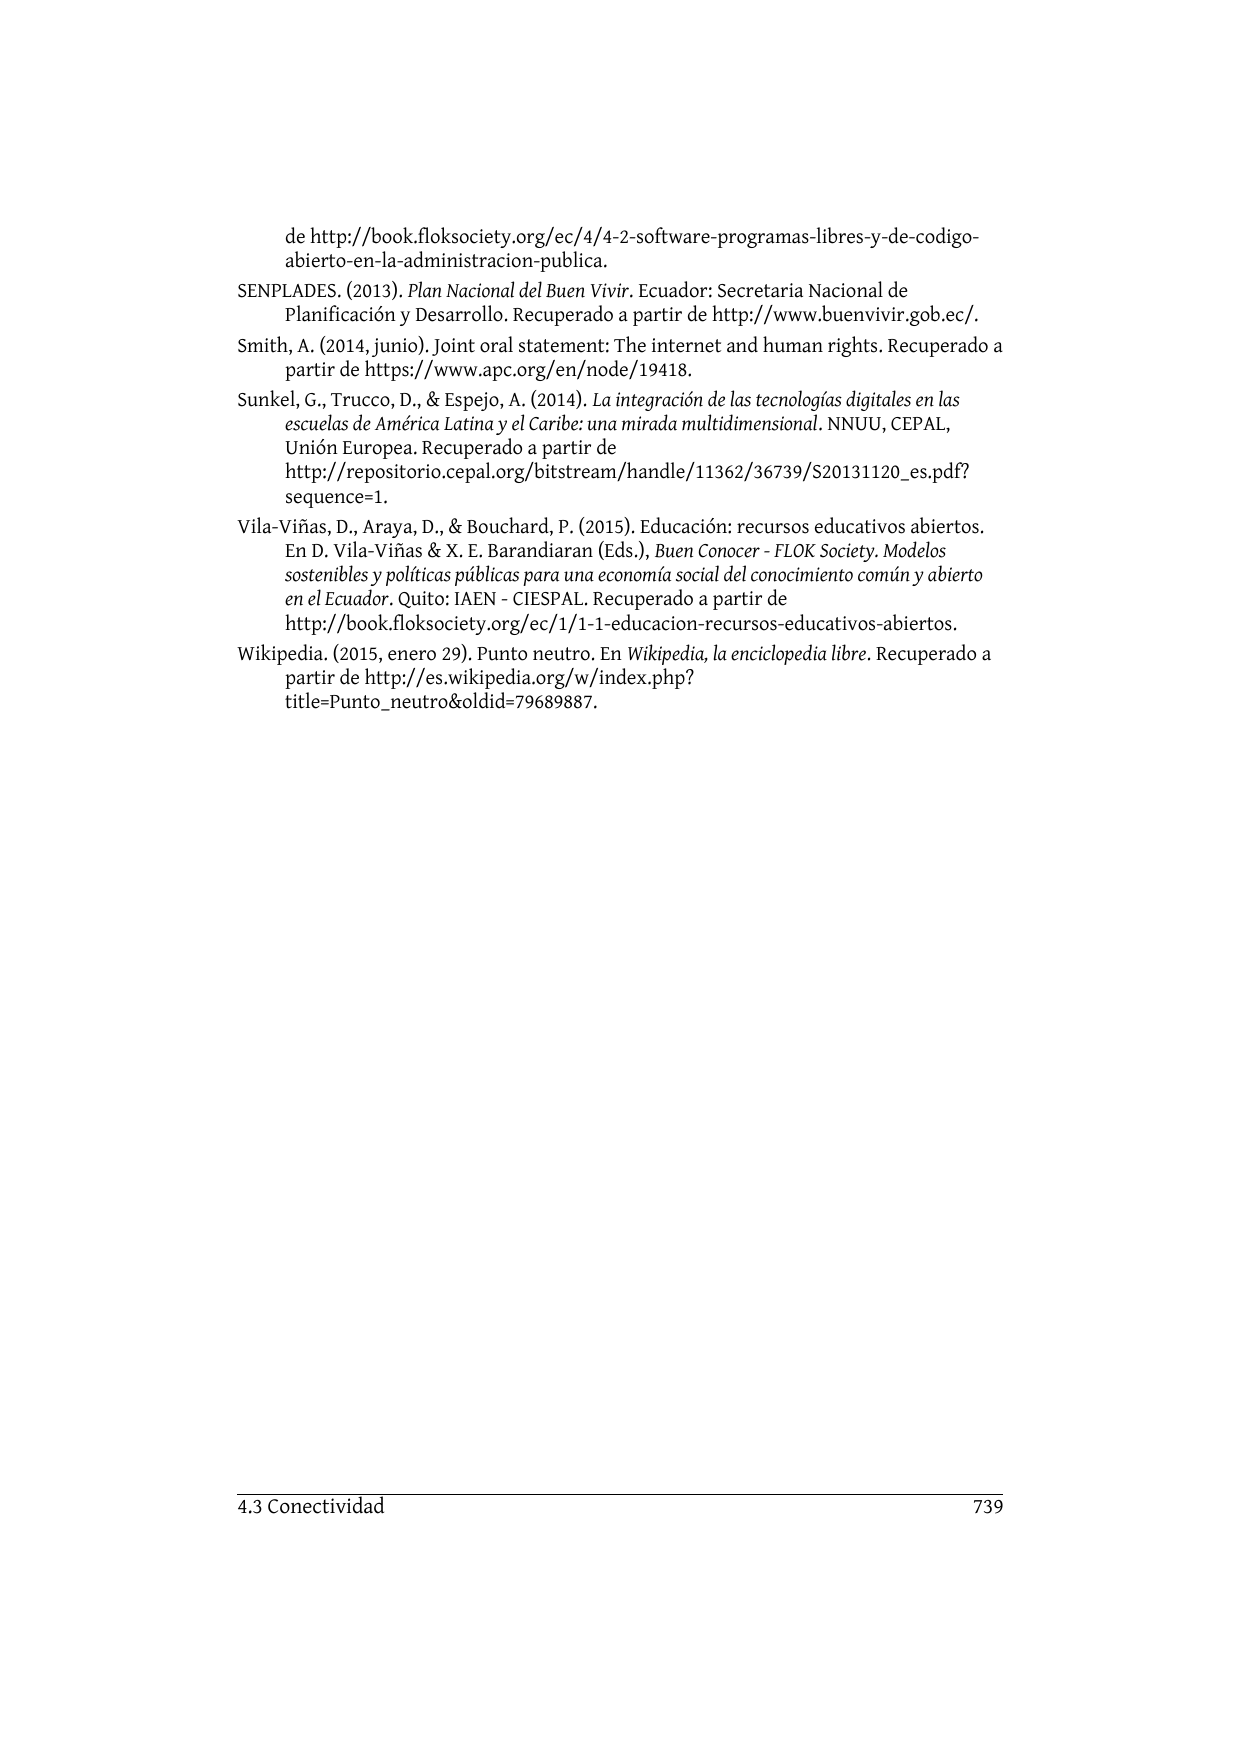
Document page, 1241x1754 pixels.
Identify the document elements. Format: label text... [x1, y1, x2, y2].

text Sunkel, G., Trucco, D., & Espejo, A. (2014). La integración de las tecnologías digitales en las escuelas de América Latina y el Caribe: una mirada multidimensional. NNUU, CEPAL, Unión Europea. Recuperado a partir de http://repositorio.cepal.org/bitstream/handle/11362/36739/S20131120_es.pdf?sequence=1. [237, 388, 1003, 509]
text Vila-Viñas, D., Araya, D., & Bouchard, P. (2015). Educación: recursos educativos abiertos. En D. Vila-Viñas & X. E. Barandiaran (Eds.), Buen Conocer - FLOK Society. Modelos sostenibles y políticas públicas para una economía social del conocimiento común y abierto en el Ecuador. Quito: IAEN - CIESPAL. Recuperado a partir de http://book.floksociety.org/ec/1/1-1-educacion-recursos-educativos-abiertos. [237, 515, 1003, 636]
text de http://book.floksociety.org/ec/4/4-2-software-programas-libres-y-de-codigo-abierto-en-la-administracion-publica. [237, 225, 1003, 273]
text Wikipedia. (2015, enero 29). Punto neutro. En Wikipedia, la enciclopedia libre. Recuperado a partir de http://es.wikipedia.org/w/index.php?title=Punto_neutro&oldid=79689887. [237, 642, 1003, 714]
text SENPLADES. (2013). Plan Nacional del Buen Vivir. Ecuador: Secretaria Nacional de Planificación y Desarrollo. Recuperado a partir de http://www.buenvivir.gob.ec/. [237, 279, 1003, 328]
text Smith, A. (2014, junio). Joint oral statement: The internet and human rights. Recuperado a partir de https://www.apc.org/en/node/19418. [237, 334, 1003, 382]
